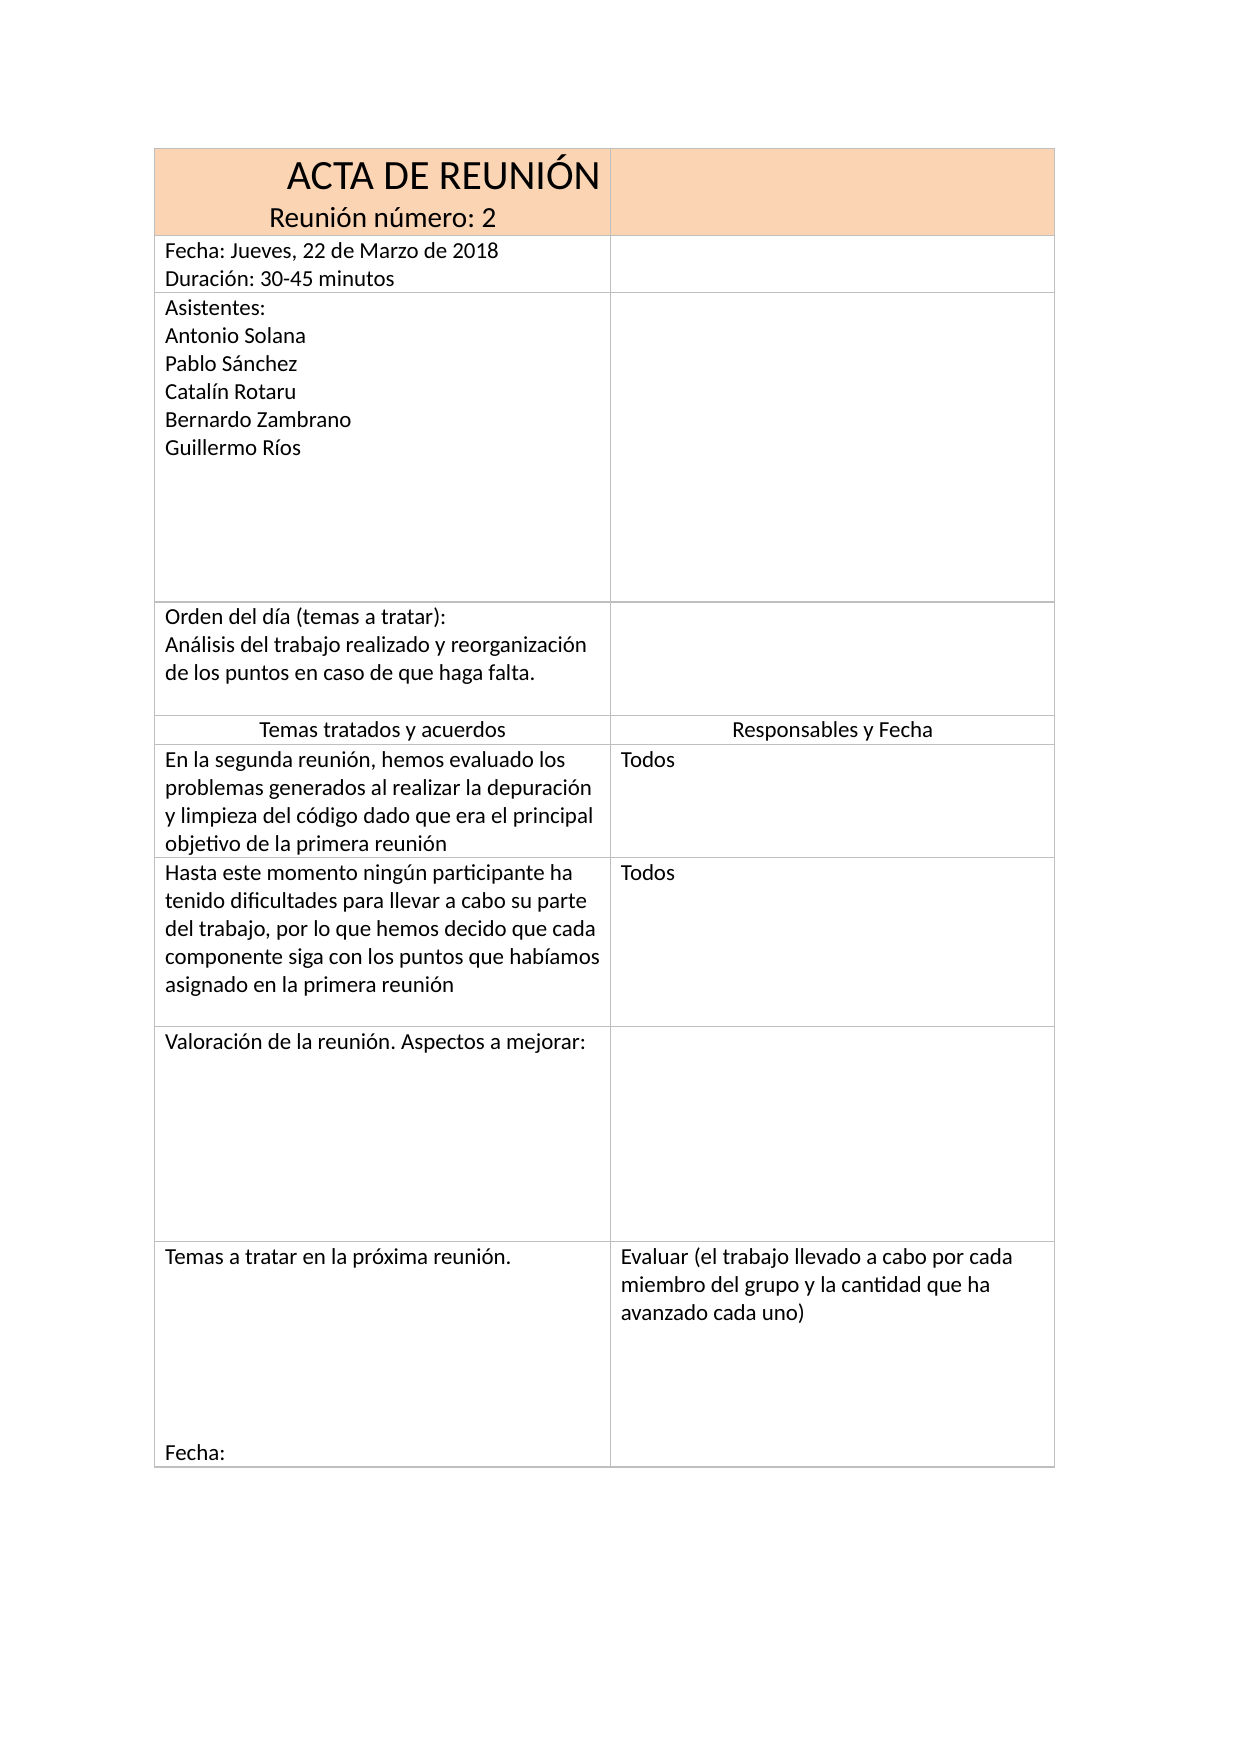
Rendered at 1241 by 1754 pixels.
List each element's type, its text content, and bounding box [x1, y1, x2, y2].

table_cell Orden del día (temas a tratar): Análisis del trabajo realizado y reorganización de los puntos en caso de que haga falta. [155, 603, 610, 714]
table_cell [611, 603, 1054, 714]
table_cell [611, 1027, 1054, 1241]
table_header [611, 149, 1054, 235]
table_cell Responsables y Fecha [611, 716, 1054, 744]
table_cell Temas tratados y acuerdos [155, 716, 610, 744]
table_cell Todos [611, 745, 1054, 857]
table_cell Hasta este momento ningún participante ha tenido dificultades para llevar a cabo su parte del trabajo, por lo que hemos decido que cada componente siga con los puntos que habíamos asignado en la primera reunión [155, 858, 610, 1026]
table_cell Asistentes: Antonio Solana Pablo Sánchez Catalín Rotaru Bernardo Zambrano Guillermo Ríos [155, 293, 610, 601]
table_cell Valoración de la reunión. Aspectos a mejorar: [155, 1027, 610, 1241]
table_cell En la segunda reunión, hemos evaluado los problemas generados al realizar la depuración y limpieza del código dado que era el principal objetivo de la primera reunión [155, 745, 610, 857]
table_cell [611, 236, 1054, 292]
table_header ACTA DE REUNIÓN Reunión número: 2 [155, 149, 610, 235]
table_cell [611, 293, 1054, 601]
table_cell Evaluar (el trabajo llevado a cabo por cada miembro del grupo y la cantidad que ha avanzado cada uno) [611, 1242, 1054, 1466]
table_cell Todos [611, 858, 1054, 1026]
table_cell Fecha: Jueves, 22 de Marzo de 2018 Duración: 30-45 minutos [155, 236, 610, 292]
table_cell Temas a tratar en la próxima reunión. Fecha: [155, 1242, 610, 1466]
